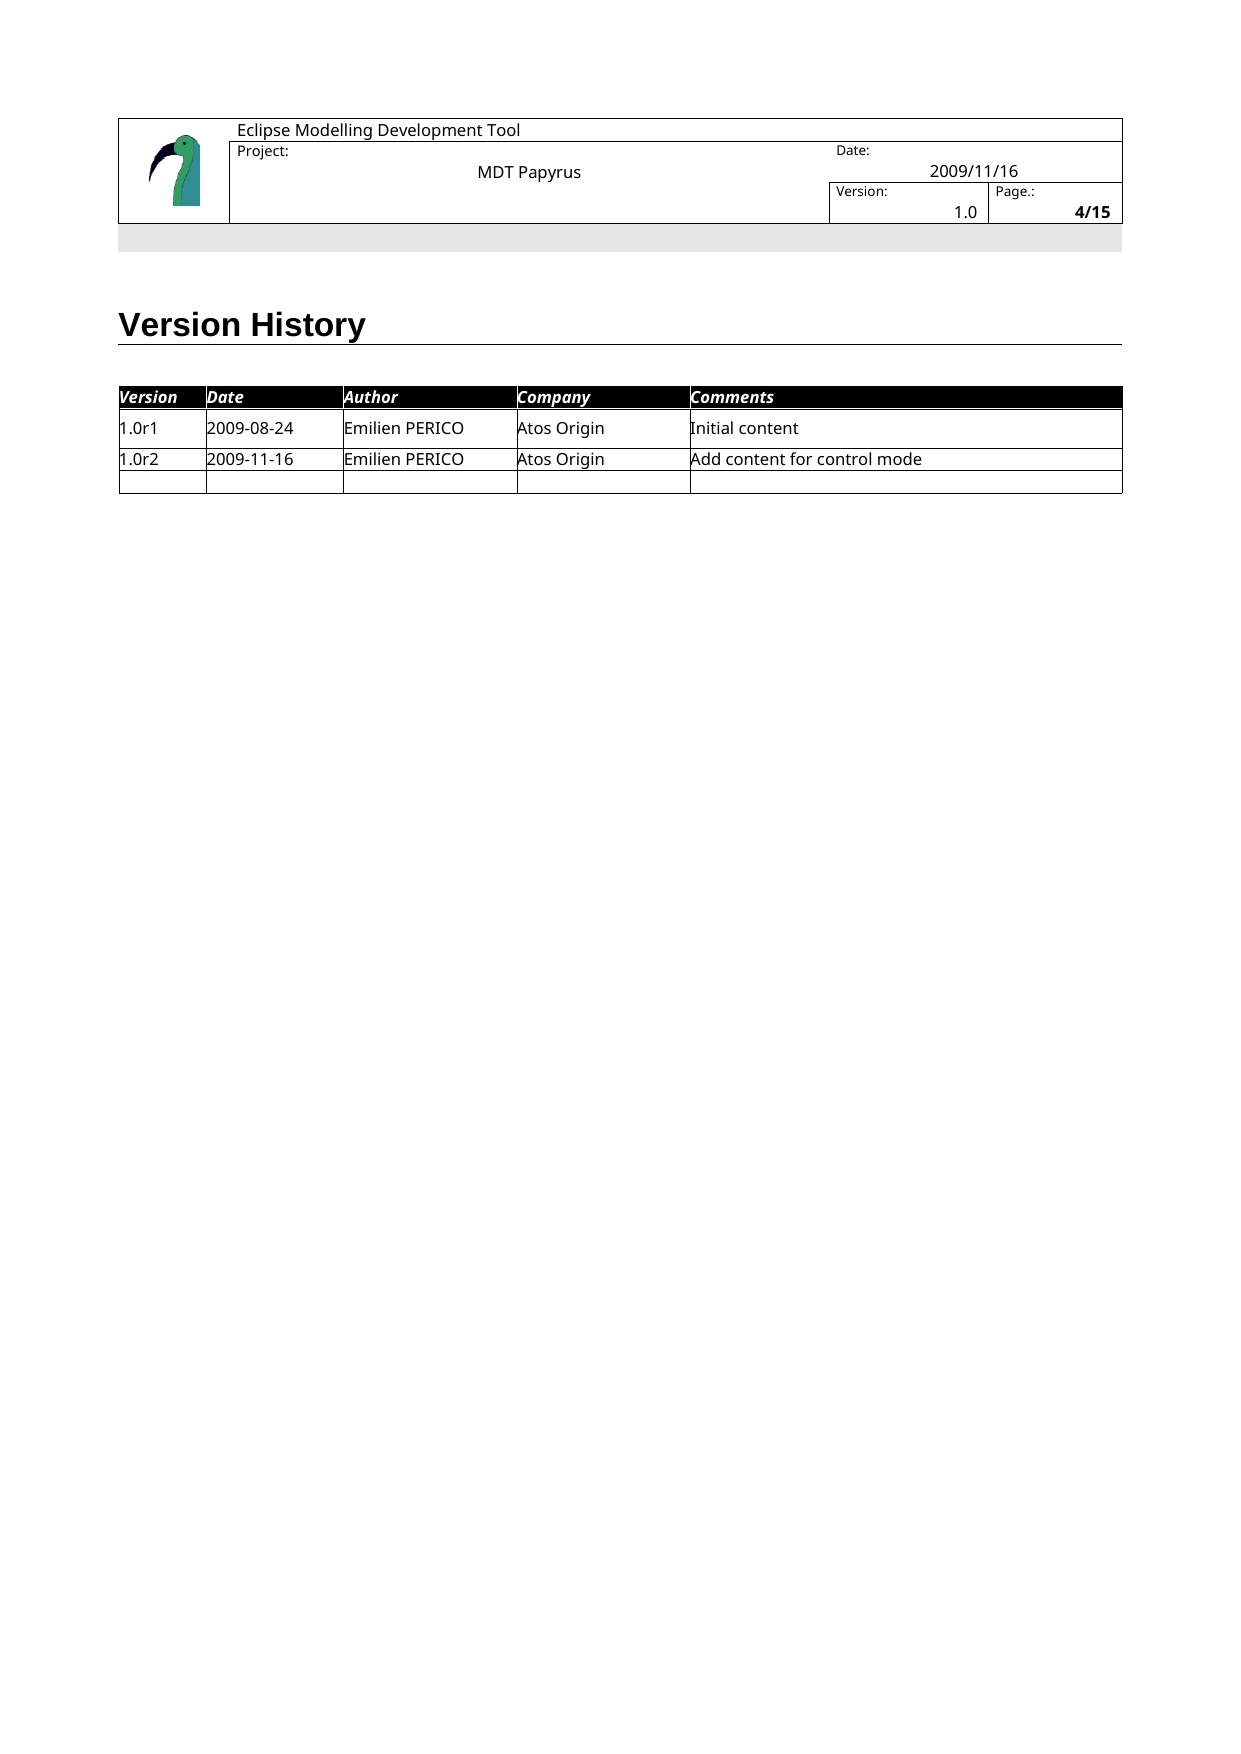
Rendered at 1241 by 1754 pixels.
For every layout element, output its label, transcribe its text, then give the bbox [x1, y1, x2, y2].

table_header Comments [691, 387, 1122, 408]
table_cell Emilien PERICO [344, 449, 517, 470]
table_cell Emilien PERICO [344, 410, 517, 447]
table_header Author [344, 387, 517, 408]
table_cell [207, 471, 343, 493]
table_cell [518, 471, 690, 493]
table_header Company [518, 387, 690, 408]
table_cell Add content for control mode [691, 449, 1122, 470]
table_cell 2009-08-24 [207, 410, 343, 447]
table_cell Atos Origin [518, 449, 690, 470]
table_header Date [207, 387, 343, 408]
table_cell [344, 471, 517, 493]
table_cell 1.0r1 [120, 410, 206, 447]
table_cell [120, 471, 206, 493]
table_header Version [120, 387, 206, 408]
subtitle Version History [118, 306, 1122, 344]
table_cell [691, 471, 1122, 493]
table_cell 1.0r2 [120, 449, 206, 470]
table_cell Atos Origin [518, 410, 690, 447]
table_cell 2009-11-16 [207, 449, 343, 470]
table_cell Initial content [691, 410, 1122, 447]
picture [147, 133, 201, 209]
